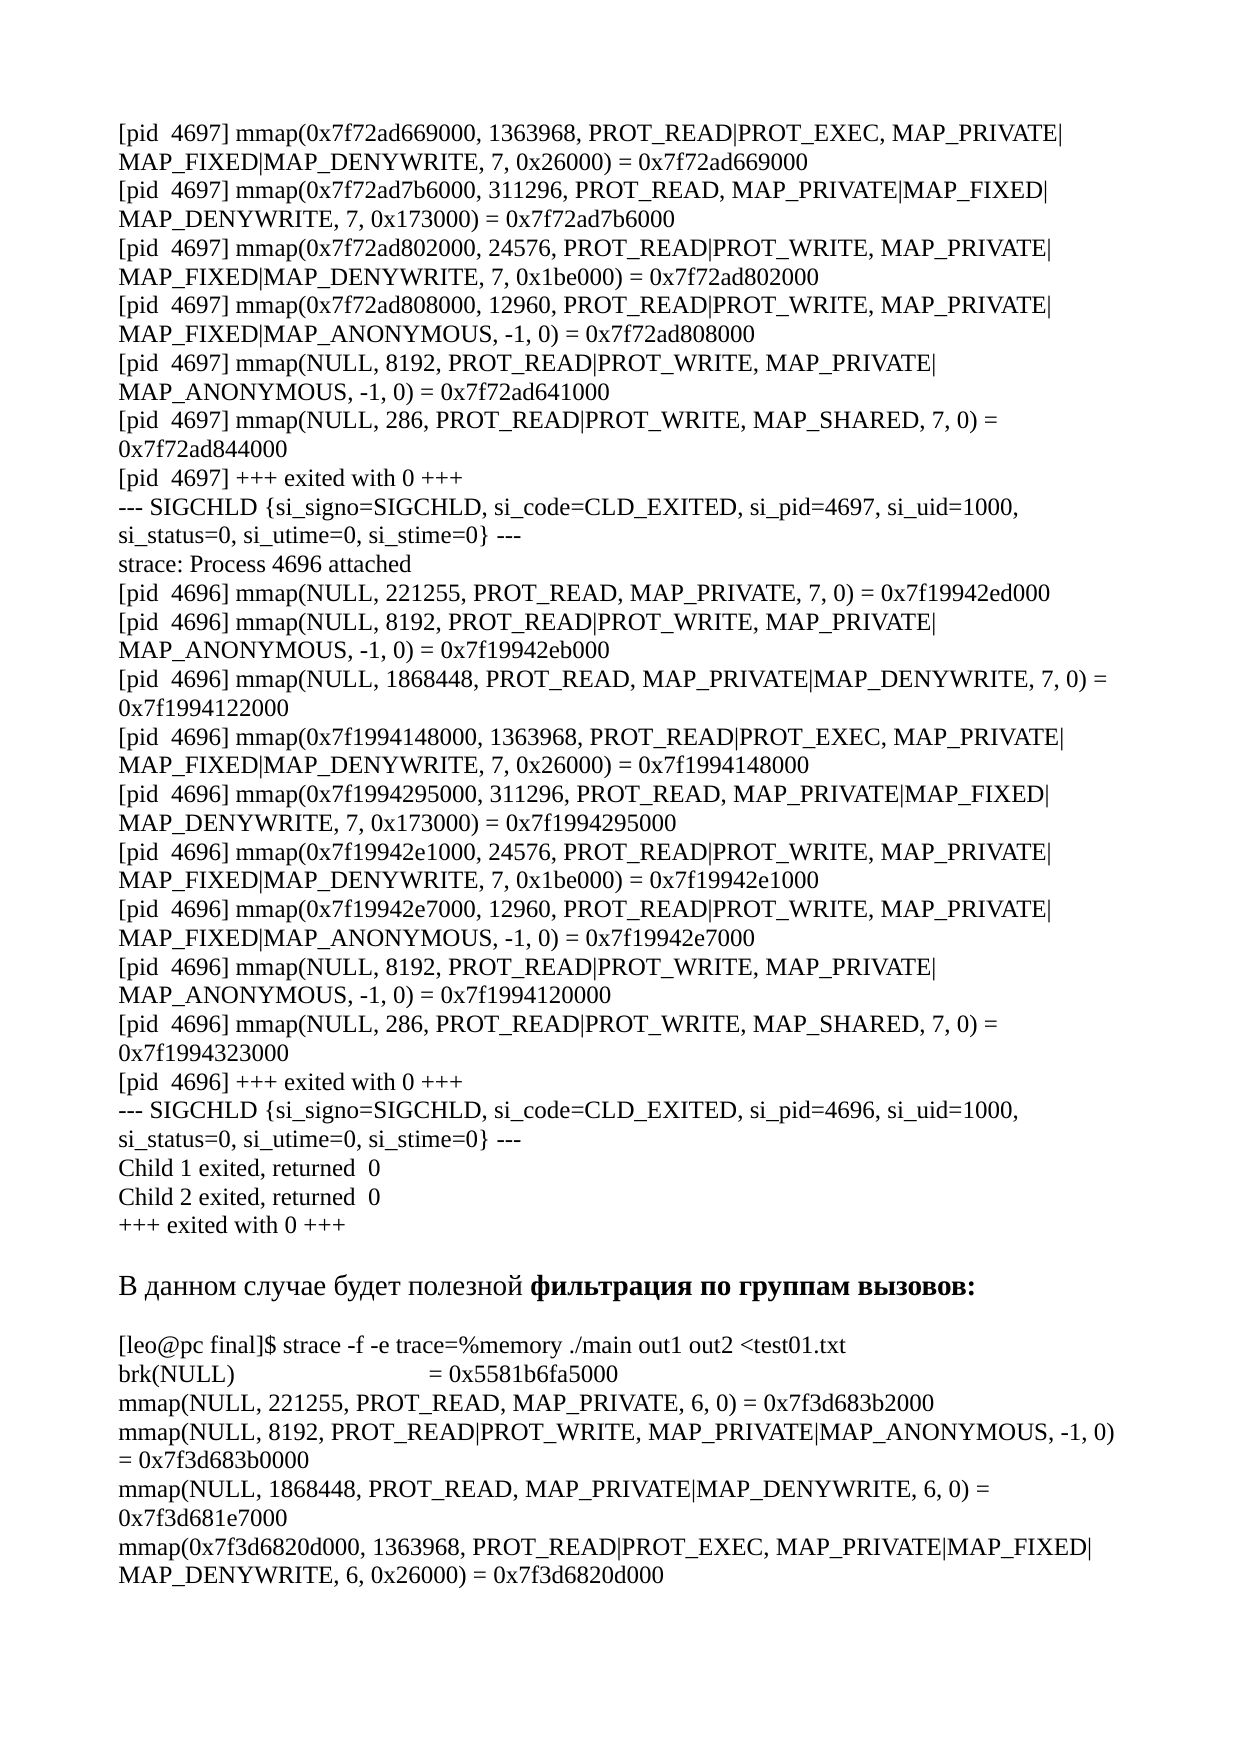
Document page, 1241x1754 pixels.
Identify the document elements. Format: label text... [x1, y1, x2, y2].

text [pid 4696] mmap(0x7f1994148000, 1363968, PROT_READ|PROT_EXEC, MAP_PRIVATE|MAP_FIXED|MAP_DENYWRITE, 7, 0x26000) = 0x7f1994148000 [118, 722, 1122, 779]
text [pid 4696] mmap(NULL, 286, PROT_READ|PROT_WRITE, MAP_SHARED, 7, 0) = 0x7f1994323000 [118, 1009, 1122, 1067]
text [pid 4696] mmap(0x7f1994295000, 311296, PROT_READ, MAP_PRIVATE|MAP_FIXED|MAP_DENYWRITE, 7, 0x173000) = 0x7f1994295000 [118, 779, 1122, 837]
text [pid 4696] mmap(NULL, 221255, PROT_READ, MAP_PRIVATE, 7, 0) = 0x7f19942ed000 [118, 578, 1122, 607]
text [pid 4696] mmap(NULL, 8192, PROT_READ|PROT_WRITE, MAP_PRIVATE|MAP_ANONYMOUS, -1, 0) = 0x7f1994120000 [118, 952, 1122, 1009]
text --- SIGCHLD {si_signo=SIGCHLD, si_code=CLD_EXITED, si_pid=4696, si_uid=1000, si_status=0, si_utime=0, si_stime=0} --- [118, 1096, 1122, 1153]
text [pid 4697] mmap(0x7f72ad669000, 1363968, PROT_READ|PROT_EXEC, MAP_PRIVATE|MAP_FIXED|MAP_DENYWRITE, 7, 0x26000) = 0x7f72ad669000 [118, 118, 1122, 176]
text В данном случае будет полезной фильтрация по группам вызовов: [118, 1268, 1122, 1302]
text mmap(NULL, 221255, PROT_READ, MAP_PRIVATE, 6, 0) = 0x7f3d683b2000 [118, 1388, 1122, 1417]
text [pid 4697] mmap(0x7f72ad802000, 24576, PROT_READ|PROT_WRITE, MAP_PRIVATE|MAP_FIXED|MAP_DENYWRITE, 7, 0x1be000) = 0x7f72ad802000 [118, 233, 1122, 291]
text [pid 4696] mmap(NULL, 1868448, PROT_READ, MAP_PRIVATE|MAP_DENYWRITE, 7, 0) = 0x7f1994122000 [118, 664, 1122, 722]
text mmap(NULL, 1868448, PROT_READ, MAP_PRIVATE|MAP_DENYWRITE, 6, 0) = 0x7f3d681e7000 [118, 1474, 1122, 1532]
text [pid 4696] mmap(0x7f19942e7000, 12960, PROT_READ|PROT_WRITE, MAP_PRIVATE|MAP_FIXED|MAP_ANONYMOUS, -1, 0) = 0x7f19942e7000 [118, 894, 1122, 952]
text [pid 4697] +++ exited with 0 +++ [118, 463, 1122, 492]
text mmap(0x7f3d6820d000, 1363968, PROT_READ|PROT_EXEC, MAP_PRIVATE|MAP_FIXED|MAP_DENYWRITE, 6, 0x26000) = 0x7f3d6820d000 [118, 1532, 1122, 1589]
text [pid 4697] mmap(NULL, 8192, PROT_READ|PROT_WRITE, MAP_PRIVATE|MAP_ANONYMOUS, -1, 0) = 0x7f72ad641000 [118, 348, 1122, 406]
text Child 1 exited, returned 0 [118, 1153, 1122, 1182]
text [pid 4697] mmap(0x7f72ad808000, 12960, PROT_READ|PROT_WRITE, MAP_PRIVATE|MAP_FIXED|MAP_ANONYMOUS, -1, 0) = 0x7f72ad808000 [118, 291, 1122, 348]
text strace: Process 4696 attached [118, 549, 1122, 578]
text +++ exited with 0 +++ [118, 1211, 1122, 1239]
text [pid 4696] mmap(0x7f19942e1000, 24576, PROT_READ|PROT_WRITE, MAP_PRIVATE|MAP_FIXED|MAP_DENYWRITE, 7, 0x1be000) = 0x7f19942e1000 [118, 837, 1122, 894]
text [pid 4697] mmap(NULL, 286, PROT_READ|PROT_WRITE, MAP_SHARED, 7, 0) = 0x7f72ad844000 [118, 406, 1122, 463]
text [pid 4697] mmap(0x7f72ad7b6000, 311296, PROT_READ, MAP_PRIVATE|MAP_FIXED|MAP_DENYWRITE, 7, 0x173000) = 0x7f72ad7b6000 [118, 176, 1122, 233]
text [pid 4696] mmap(NULL, 8192, PROT_READ|PROT_WRITE, MAP_PRIVATE|MAP_ANONYMOUS, -1, 0) = 0x7f19942eb000 [118, 607, 1122, 664]
text brk(NULL) = 0x5581b6fa5000 [118, 1359, 1122, 1388]
text --- SIGCHLD {si_signo=SIGCHLD, si_code=CLD_EXITED, si_pid=4697, si_uid=1000, si_status=0, si_utime=0, si_stime=0} --- [118, 492, 1122, 549]
text mmap(NULL, 8192, PROT_READ|PROT_WRITE, MAP_PRIVATE|MAP_ANONYMOUS, -1, 0) = 0x7f3d683b0000 [118, 1417, 1122, 1474]
text [pid 4696] +++ exited with 0 +++ [118, 1067, 1122, 1096]
text Child 2 exited, returned 0 [118, 1182, 1122, 1211]
